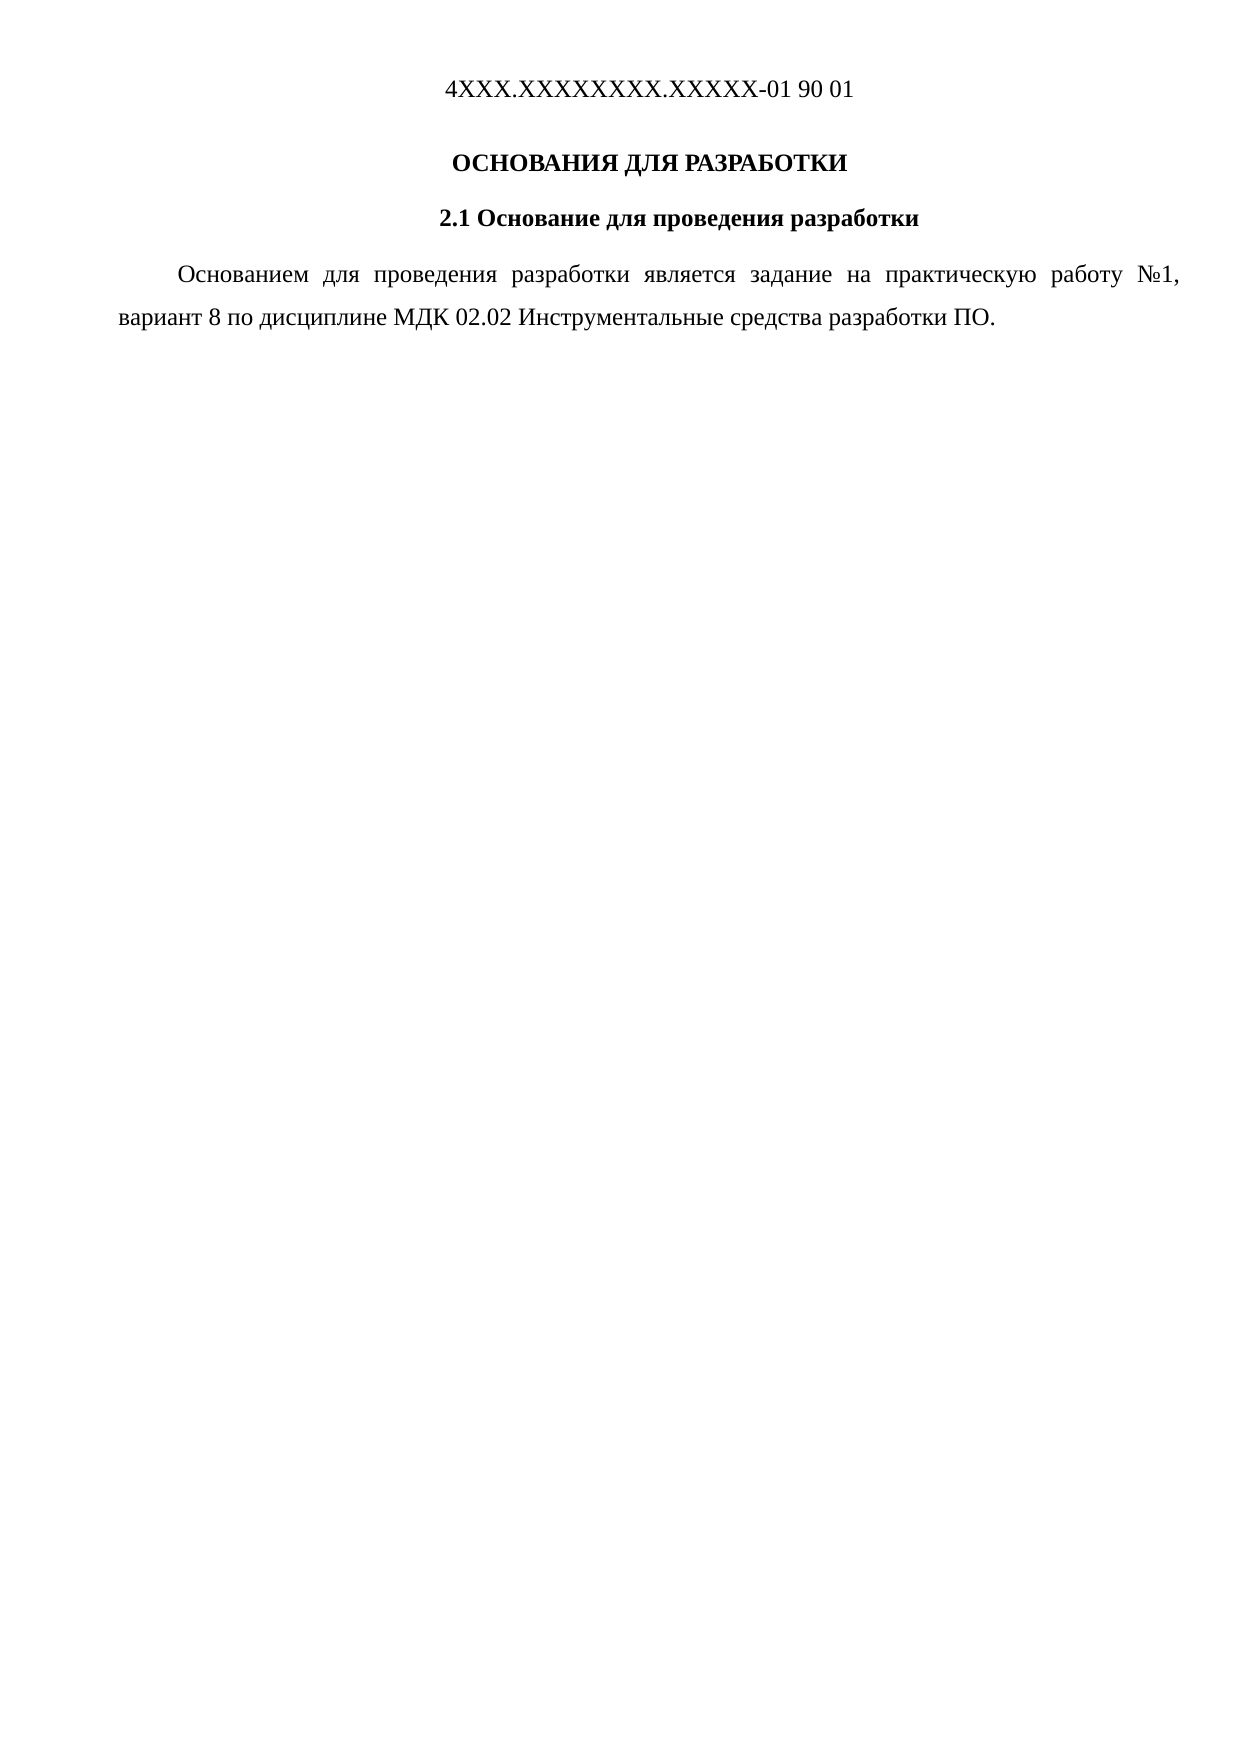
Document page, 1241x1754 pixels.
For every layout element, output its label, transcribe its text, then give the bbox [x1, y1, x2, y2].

text Основанием для проведения разработки является задание на практическую работу №1, вариант 8 по дисциплине МДК 02.02 Инструментальные средства разработки ПО. [118, 259, 1181, 331]
subtitle Основания для разработки [118, 148, 1181, 176]
text 2.1 Основание для проведения разработки [118, 203, 1181, 232]
